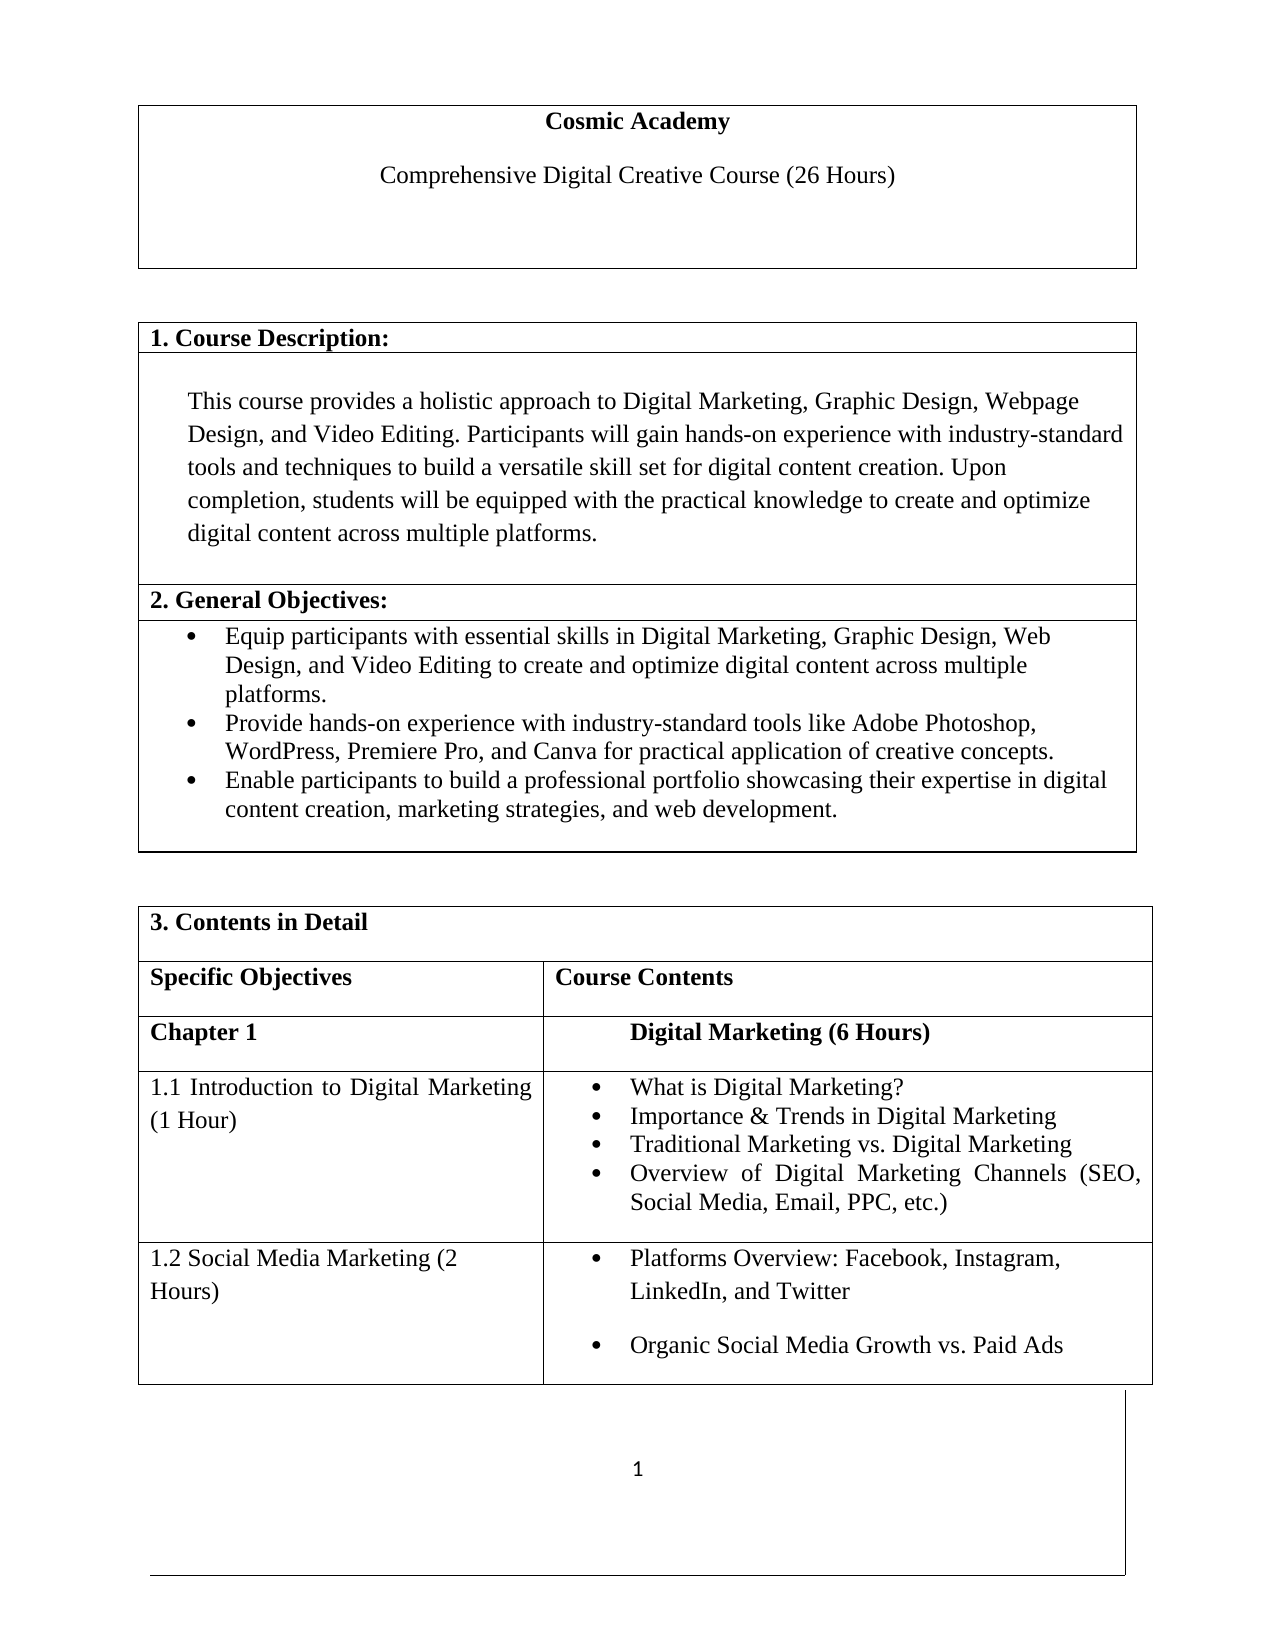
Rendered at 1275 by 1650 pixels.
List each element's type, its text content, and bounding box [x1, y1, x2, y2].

table_cell Equip participants with essential skills in Digital Marketing, Graphic Design, Web Design, and Video Editing to create and optimize digital content across multiple platforms. Provide hands-on experience with industry-standard tools like Adobe Photoshop, WordPress, Premiere Pro, and Canva for practical application of creative concepts. Enable participants to build a professional portfolio showcasing their expertise in digital content creation, marketing strategies, and web development. [139, 621, 1136, 851]
table_cell Platforms Overview: Facebook, Instagram, LinkedIn, and Twitter Organic Social Media Growth vs. Paid Ads Hashtags & Content Strategy Creating Engaging Social Media Campaigns Social Media Advertising Basics [544, 1243, 1152, 1383]
table_cell This course provides a holistic approach to Digital Marketing, Graphic Design, Webpage Design, and Video Editing. Participants will gain hands-on experience with industry-standard tools and techniques to build a versatile skill set for digital content creation. Upon completion, students will be equipped with the practical knowledge to create and optimize digital content across multiple platforms. [139, 353, 1136, 584]
table_cell Course Contents [544, 962, 1152, 1016]
table_cell Digital Marketing (6 Hours) [544, 1017, 1152, 1071]
table_cell What is Digital Marketing? Importance & Trends in Digital Marketing Traditional Marketing vs. Digital Marketing Overview of Digital Marketing Channels (SEO, Social Media, Email, PPC, etc.) [544, 1072, 1152, 1242]
table_cell 1.2 Social Media Marketing (2 Hours) [139, 1243, 543, 1383]
table_header 1. Course Description: [139, 323, 1136, 352]
table_header 3. Contents in Detail [139, 907, 1152, 961]
table_cell Chapter 1 [139, 1017, 543, 1071]
table_header Cosmic Academy Comprehensive Digital Creative Course (26 Hours) [139, 106, 1136, 268]
table_cell 1.1 Introduction to Digital Marketing (1 Hour) [139, 1072, 543, 1242]
table_cell Specific Objectives [139, 962, 543, 1016]
table_cell 2. General Objectives: [139, 585, 1136, 620]
